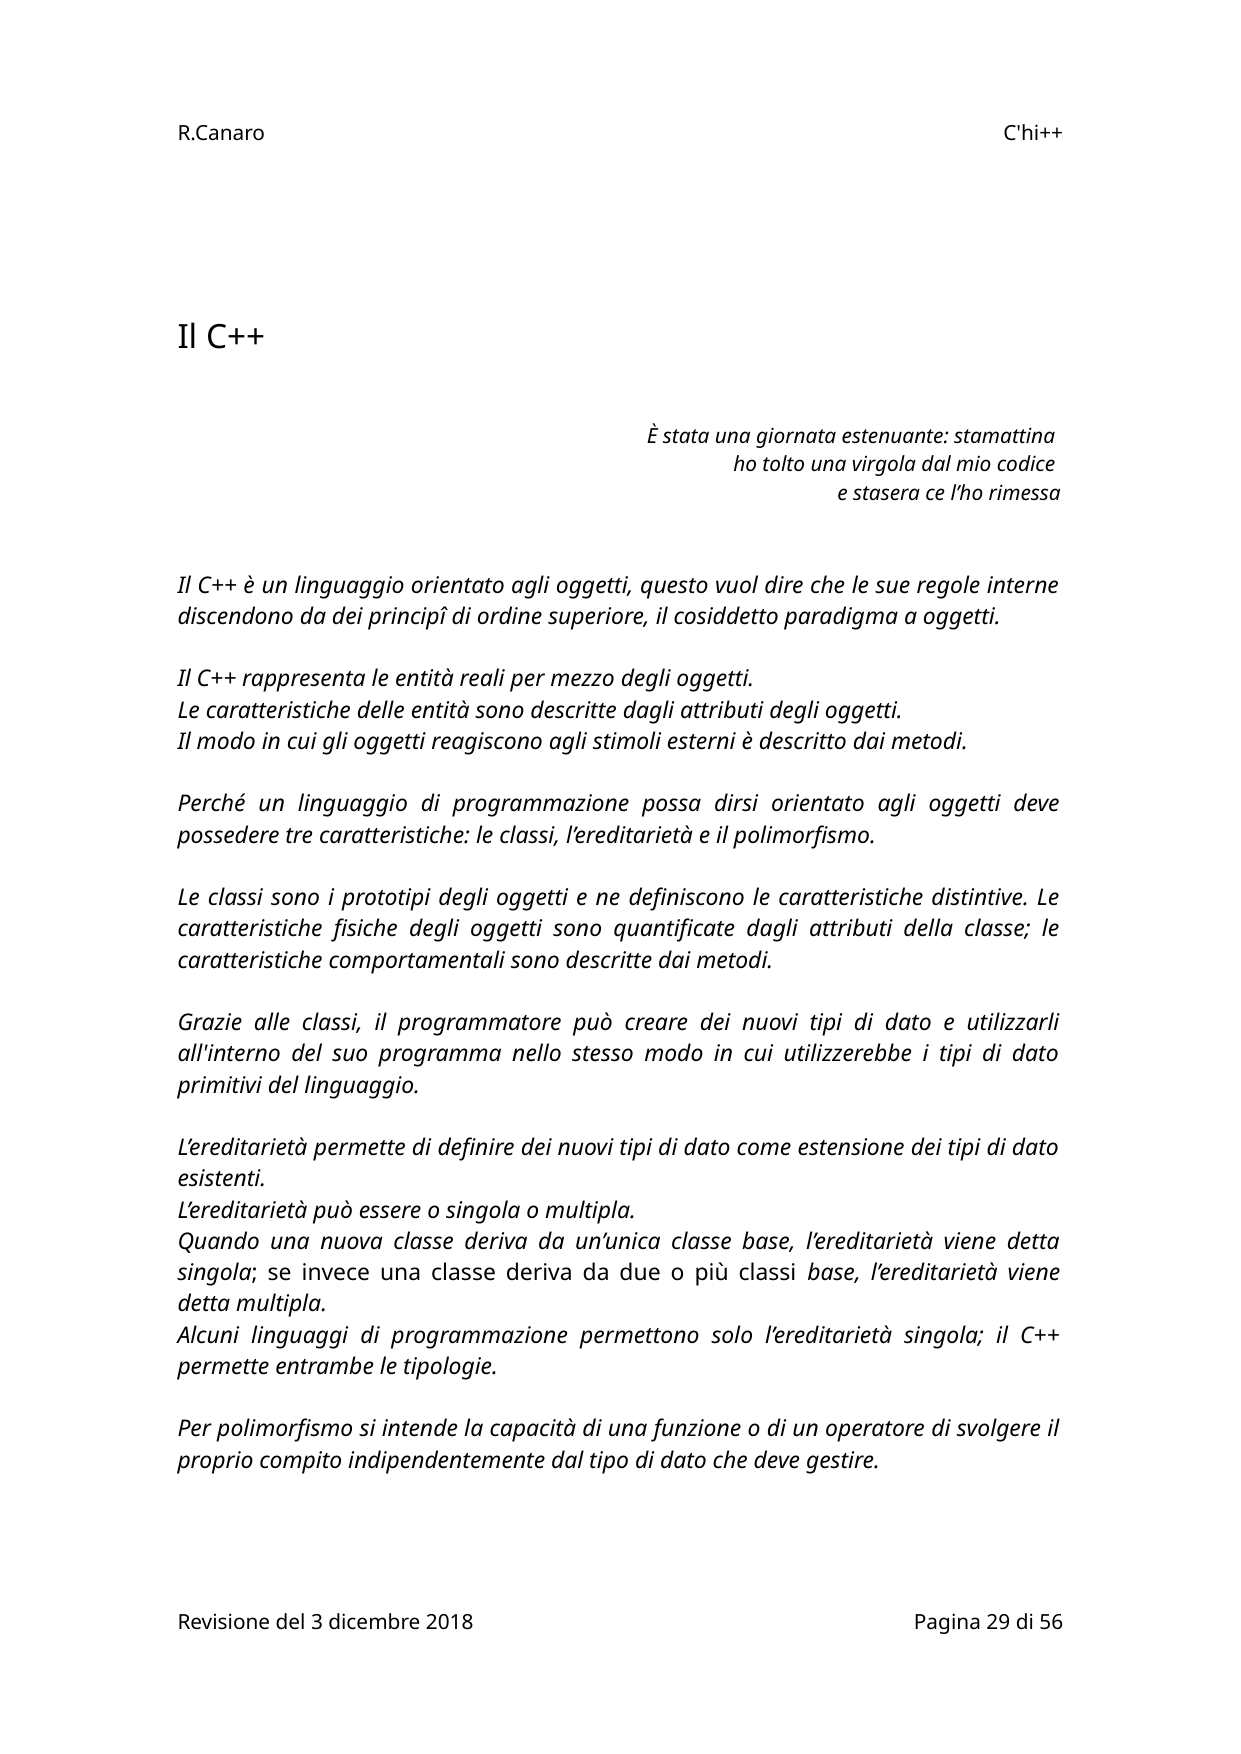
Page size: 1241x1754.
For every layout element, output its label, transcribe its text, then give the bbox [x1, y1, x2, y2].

text Il C++ rappresenta le entità reali per mezzo degli oggetti. [177, 662, 1063, 694]
text È stata una giornata estenuante: stamattina [177, 421, 1063, 449]
text L’ereditarietà può essere o singola o multipla. [177, 1194, 1063, 1225]
text Grazie alle classi, il programmatore può creare dei nuovi tipi di dato e utilizzarli all'interno del suo programma nello stesso modo in cui utilizzerebbe i tipi di dato primitivi del linguaggio. [177, 1006, 1063, 1100]
text Perché un linguaggio di programmazione possa dirsi orientato agli oggetti deve possedere tre caratteristiche: le classi, l’ereditarietà e il polimorfismo. [177, 787, 1063, 850]
text Alcuni linguaggi di programmazione permettono solo l’ereditarietà singola; il C++ permette entrambe le tipologie. [177, 1319, 1063, 1381]
text e stasera ce l’ho rimessa [177, 478, 1063, 506]
text Il modo in cui gli oggetti reagiscono agli stimoli esterni è descritto dai metodi. [177, 725, 1063, 756]
text Per polimorfismo si intende la capacità di una funzione o di un operatore di svolgere il proprio compito indipendentemente dal tipo di dato che deve gestire. [177, 1412, 1063, 1475]
text Le classi sono i prototipi degli oggetti e ne definiscono le caratteristiche distintive. Le caratteristiche fisiche degli oggetti sono quantificate dagli attributi della classe; le caratteristiche comportamentali sono descritte dai metodi. [177, 881, 1063, 975]
subtitle Il C++ [177, 313, 1063, 358]
text Il C++ è un linguaggio orientato agli oggetti, questo vuol dire che le sue regole interne discendono da dei principî di ordine superiore, il cosiddetto paradigma a oggetti. [177, 569, 1063, 631]
text Le caratteristiche delle entità sono descritte dagli attributi degli oggetti. [177, 694, 1063, 725]
text L’ereditarietà permette di definire dei nuovi tipi di dato come estensione dei tipi di dato esistenti. [177, 1131, 1063, 1194]
text Quando una nuova classe deriva da un’unica classe base, l’ereditarietà viene detta singola; se invece una classe deriva da due o più classi base, l’ereditarietà viene detta multipla. [177, 1225, 1063, 1319]
text ho tolto una virgola dal mio codice [177, 449, 1063, 478]
